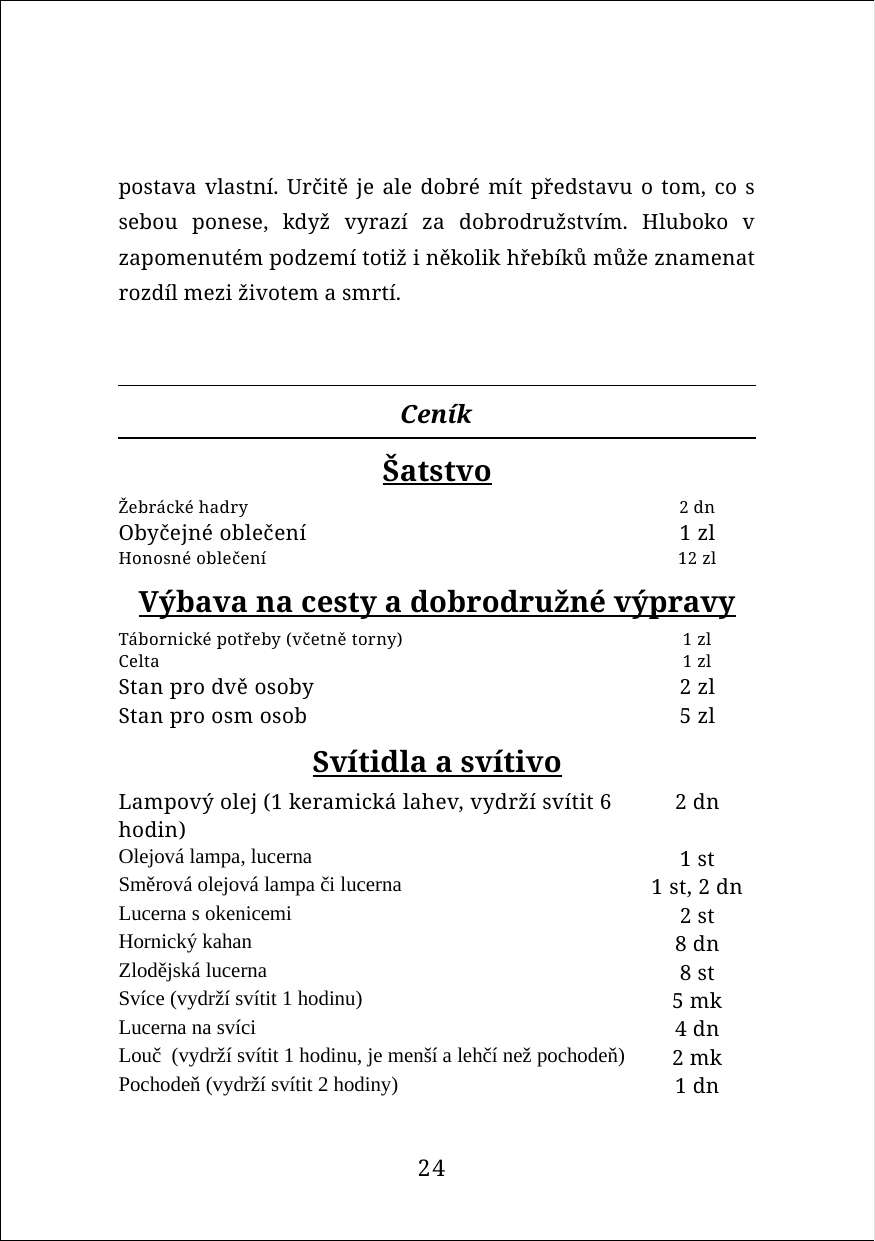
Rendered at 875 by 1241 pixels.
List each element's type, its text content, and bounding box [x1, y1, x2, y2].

table_cell Žebrácké hadry [118, 496, 638, 518]
table_cell Stan pro osm osob [118, 701, 638, 729]
table_cell 2 zl [638, 673, 756, 701]
table_cell Svíce (vydrží svítit 1 hodinu) [118, 986, 638, 1014]
table_cell Zlodějská lucerna [118, 958, 638, 986]
table_cell 1 zl [638, 518, 756, 547]
table_cell Celta [118, 650, 638, 672]
table_cell 8 dn [638, 929, 756, 958]
table_cell 1 dn [638, 1071, 756, 1100]
table_cell Louč (vydrží svítit 1 hodinu, je menší a lehčí než pochodeň) [118, 1043, 638, 1071]
table_cell Tábornické potřeby (včetně torny) [118, 627, 638, 650]
table_cell Stan pro dvě osoby [118, 673, 638, 701]
table_cell 2 st [638, 901, 756, 929]
table_cell 1 st [638, 844, 756, 872]
table_cell Výbava na cesty a dobrodružné výpravy [118, 569, 756, 627]
table_cell 2 dn [638, 496, 756, 518]
table_cell Lampový olej (1 keramická lahev, vydrží svítit 6 hodin) [118, 787, 638, 844]
text postava vlastní. Určitě je ale dobré mít představu o tom, co s sebou ponese, když vyrazí za dobrodružstvím. Hluboko v zapomenutém podzemí totiž i několik hřebíků může znamenat rozdíl mezi životem a smrtí. [118, 172, 756, 307]
table_cell 1 zl [638, 650, 756, 672]
table_cell 2 mk [638, 1043, 756, 1071]
table_cell 2 dn [638, 787, 756, 844]
table_cell 5 mk [638, 986, 756, 1014]
table_cell 8 st [638, 958, 756, 986]
table_cell Lucerna na svíci [118, 1015, 638, 1043]
table_cell 5 zl [638, 701, 756, 729]
table_cell Honosné oblečení [118, 547, 638, 569]
table_cell Směrová olejová lampa či lucerna [118, 873, 638, 901]
table_cell 1 zl [638, 627, 756, 650]
table_cell Hornický kahan [118, 929, 638, 958]
table_cell Obyčejné oblečení [118, 518, 638, 547]
table_cell Pochodeň (vydrží svítit 2 hodiny) [118, 1071, 638, 1100]
table_cell 12 zl [638, 547, 756, 569]
table_cell Svítidla a svítivo [118, 729, 756, 787]
table_cell Lucerna s okenicemi [118, 901, 638, 929]
table_header Ceník [118, 386, 756, 437]
table_cell Šatstvo [118, 439, 756, 496]
table_cell 4 dn [638, 1015, 756, 1043]
table_cell Olejová lampa, lucerna [118, 844, 638, 872]
table_cell 1 st, 2 dn [638, 873, 756, 901]
